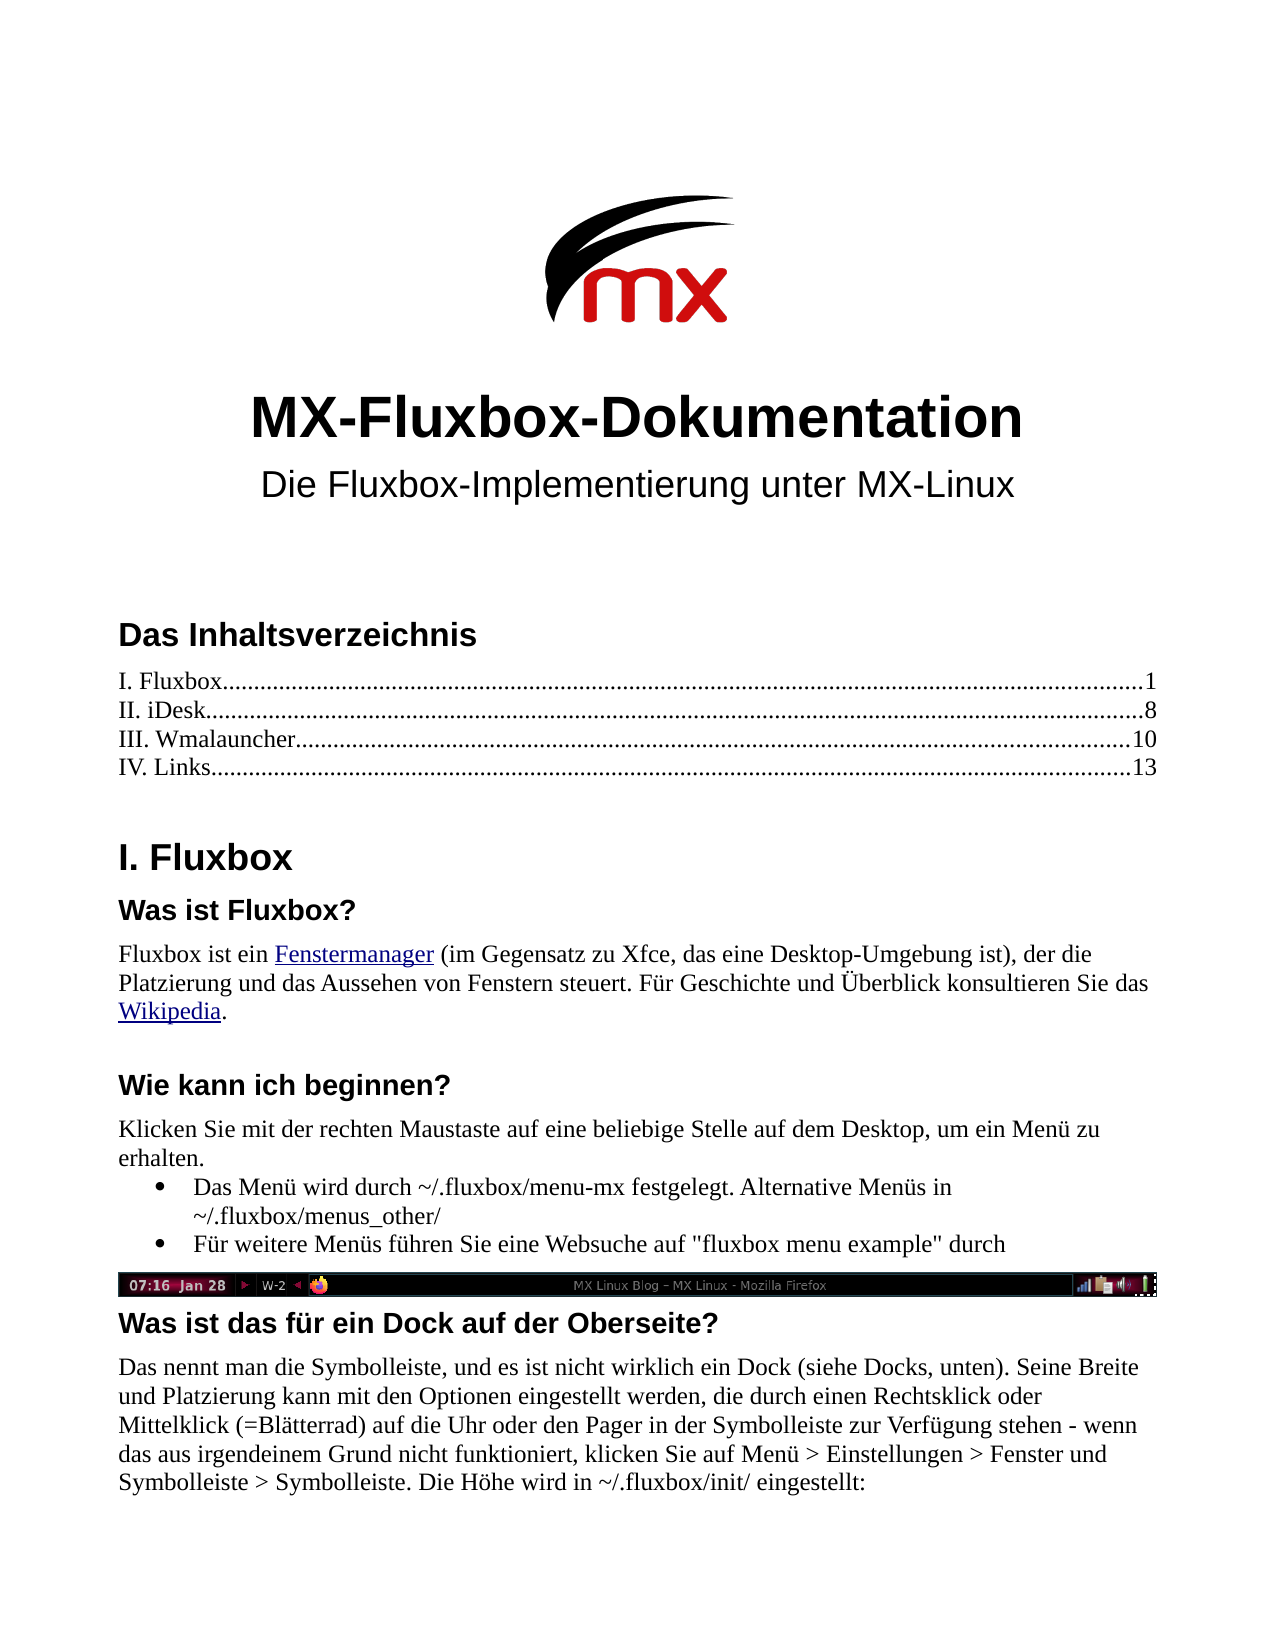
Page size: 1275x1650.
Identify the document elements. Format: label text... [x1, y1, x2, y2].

text Klicken Sie mit der rechten Maustaste auf eine beliebige Stelle auf dem Desktop, um ein Menü zu erhalten. [118, 1114, 1157, 1172]
subtitle Die Fluxbox-Implementierung unter MX-Linux [118, 462, 1157, 505]
subtitle Was ist das für ein Dock auf der Oberseite? [118, 1297, 1157, 1340]
text I. Fluxbox 1 [118, 666, 1157, 695]
subtitle Was ist Fluxbox? [118, 893, 1157, 926]
list Das Menü wird durch ~/.fluxbox/menu-mx festgelegt. Alternative Menüs in ~/.fluxbox/menus_other/ [156, 1172, 1157, 1229]
title MX-Fluxbox-Dokumentation [118, 382, 1157, 449]
text III. Wmalauncher 10 [118, 724, 1157, 752]
subtitle Das Inhaltsverzeichnis [118, 615, 1157, 654]
picture [525, 146, 750, 372]
picture [118, 1272, 1157, 1297]
subtitle Wie kann ich beginnen? [118, 1068, 1157, 1102]
text II. iDesk 8 [118, 695, 1157, 724]
subtitle I. Fluxbox [118, 835, 1157, 878]
text Das nennt man die Symbolleiste, und es ist nicht wirklich ein Dock (siehe Docks, unten). Seine Breite und Platzierung kann mit den Optionen eingestellt werden, die durch einen Rechtsklick oder Mittelklick (=Blätterrad) auf die Uhr oder den Pager in der Symbolleiste zur Verfügung stehen - wenn das aus irgendeinem Grund nicht funktioniert, klicken Sie auf Menü > Einstellungen > Fenster und Symbolleiste > Symbolleiste. Die Höhe wird in ~/.fluxbox/init/ eingestellt: [118, 1352, 1157, 1496]
text Fluxbox ist ein Fenstermanager (im Gegensatz zu Xfce, das eine Desktop-Umgebung ist), der die Platzierung und das Aussehen von Fenstern steuert. Für Geschichte und Überblick konsultieren Sie das Wikipedia. [118, 939, 1157, 1025]
text IV. Links 13 [118, 752, 1157, 781]
list Für weitere Menüs führen Sie eine Websuche auf "fluxbox menu example" durch [156, 1229, 1157, 1258]
